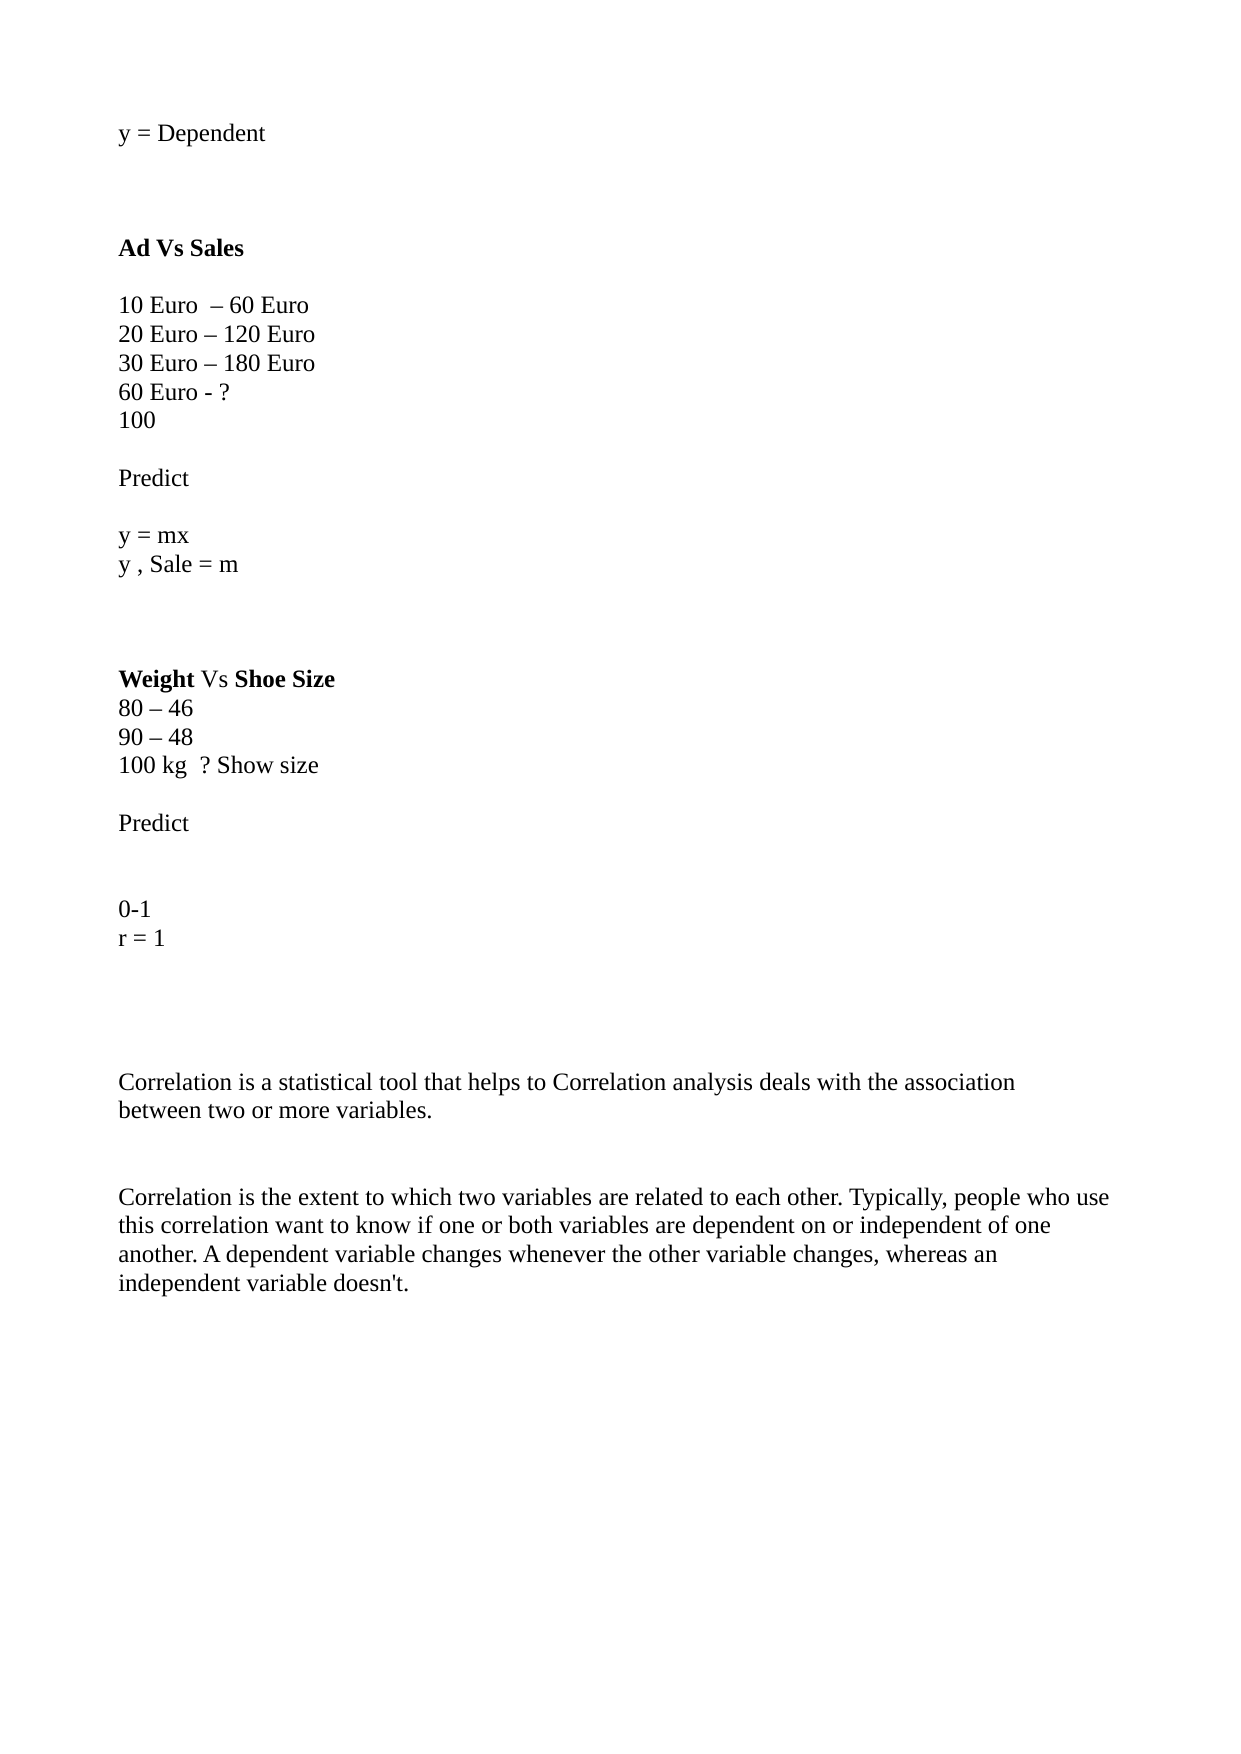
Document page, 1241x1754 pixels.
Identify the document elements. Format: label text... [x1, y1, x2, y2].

text y , Sale = m [118, 549, 1122, 578]
text Weight Vs Shoe Size [118, 664, 1122, 693]
text Correlation is a statistical tool that helps to Correlation analysis deals with the association [118, 1067, 1122, 1096]
text Predict [118, 808, 1122, 837]
text 0-1 [118, 894, 1122, 923]
text Predict [118, 463, 1122, 492]
text 10 Euro – 60 Euro [118, 291, 1122, 319]
text 100 kg ? Show size [118, 751, 1122, 779]
text r = 1 [118, 923, 1122, 952]
text Ad Vs Sales [118, 233, 1122, 262]
text 80 – 46 [118, 693, 1122, 722]
text 100 [118, 406, 1122, 434]
text between two or more variables. [118, 1096, 1122, 1124]
text 60 Euro - ? [118, 377, 1122, 406]
text y = Dependent [118, 118, 1122, 147]
text Correlation is the extent to which two variables are related to each other. Typically, people who use this correlation want to know if one or both variables are dependent on or independent of one another. A dependent variable changes whenever the other variable changes, whereas an independent variable doesn't. [118, 1182, 1122, 1297]
text 20 Euro – 120 Euro [118, 319, 1122, 348]
text y = mx [118, 521, 1122, 549]
text 30 Euro – 180 Euro [118, 348, 1122, 377]
text 90 – 48 [118, 722, 1122, 751]
